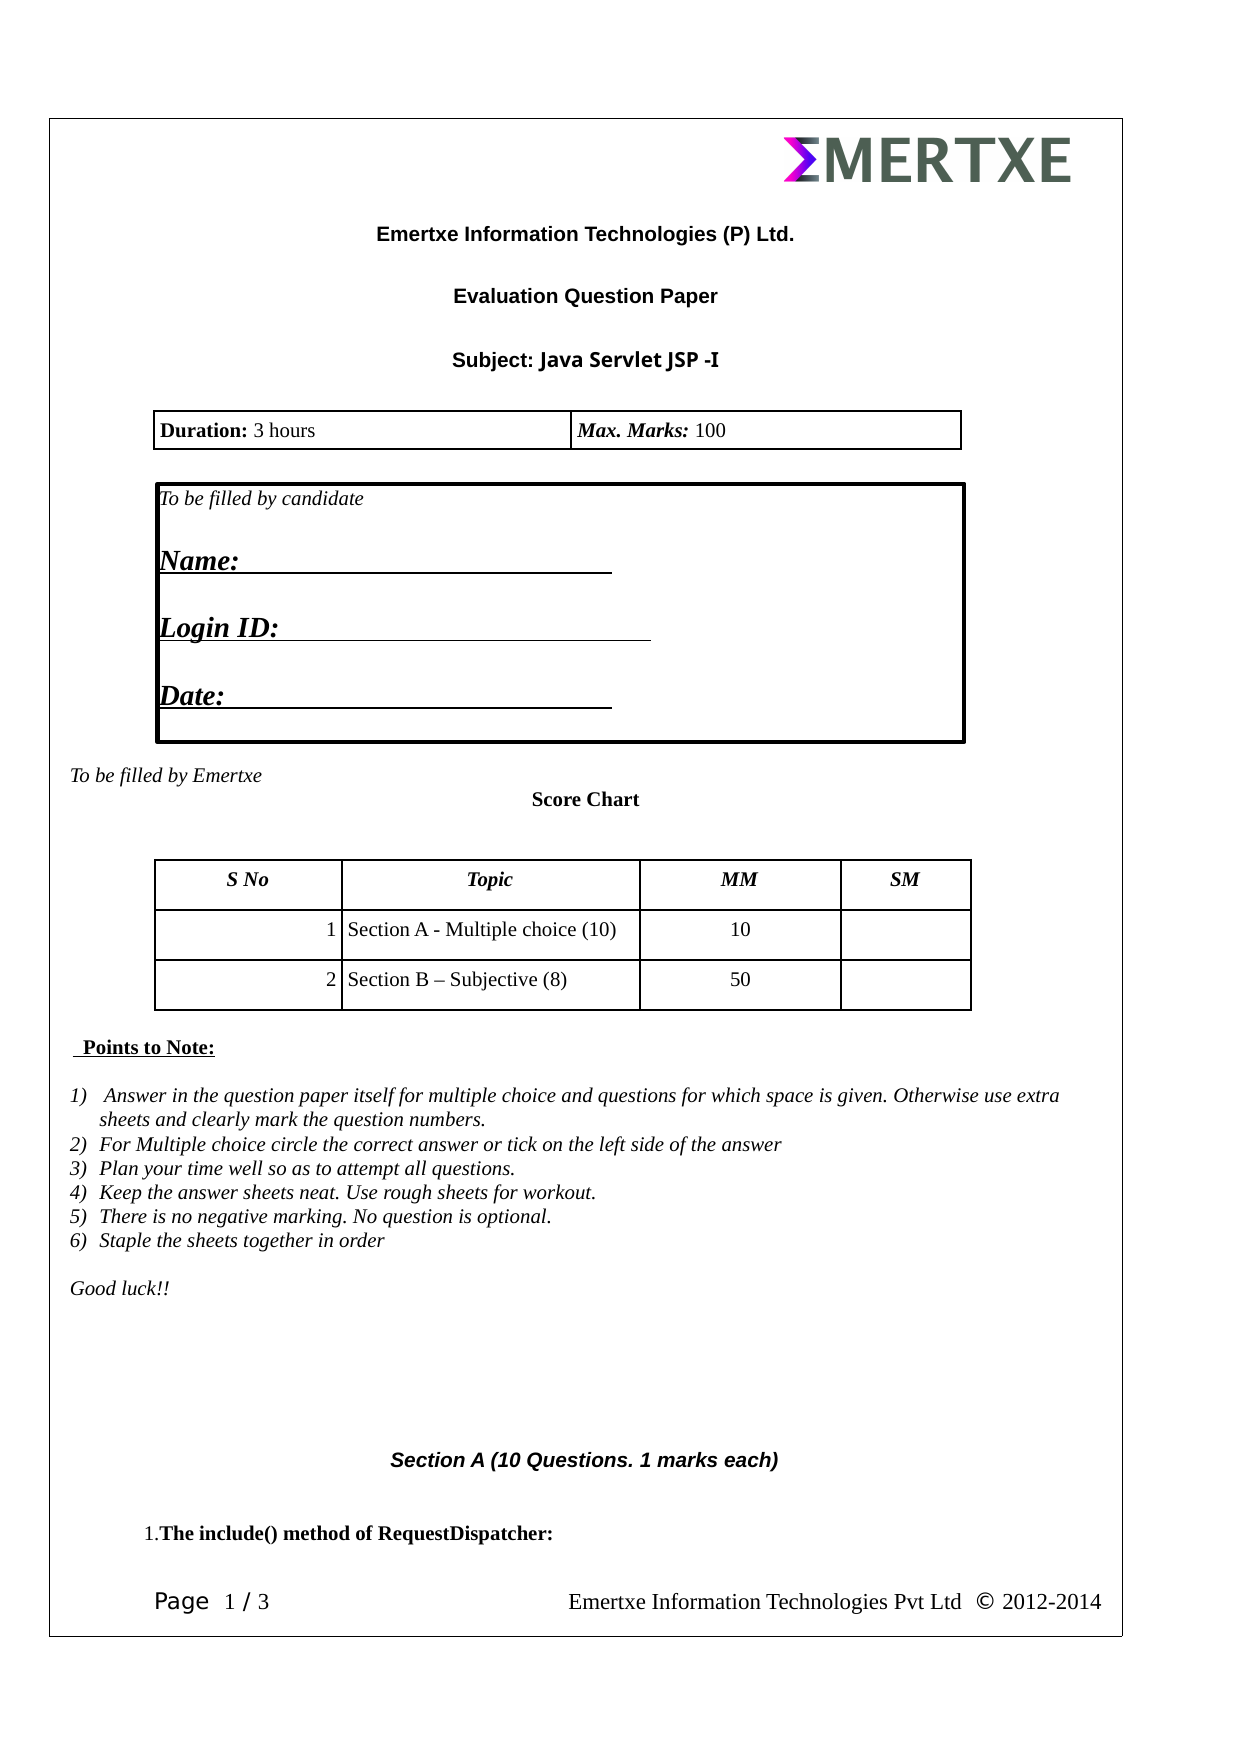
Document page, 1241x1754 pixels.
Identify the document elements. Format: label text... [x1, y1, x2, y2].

subtitle Emertxe Information Technologies (P) Ltd. [69, 222, 1101, 246]
text Points to Note: [72, 1035, 1101, 1059]
text Score Chart [69, 787, 1101, 811]
table_cell 1 [156, 911, 341, 959]
list Staple the sheets together in order [69, 1228, 1101, 1252]
table_header MM [641, 861, 840, 909]
list Answer in the question paper itself for multiple choice and questions for which space is given. Otherwise use extra sheets and clearly mark the question numbers. [69, 1083, 1101, 1131]
table_cell [842, 911, 970, 959]
list Plan your time well so as to attempt all questions. [69, 1156, 1101, 1179]
table_cell [842, 961, 970, 1009]
list Keep the answer sheets neat. Use rough sheets for workout. [69, 1179, 1101, 1204]
subtitle Section A (10 Questions. 1 marks each) [69, 1448, 1101, 1472]
list There is no negative marking. No question is optional. [69, 1204, 1101, 1228]
text To be filled by Emertxe [69, 762, 1101, 787]
table_header SM [842, 861, 970, 909]
subtitle Evaluation Question Paper [69, 283, 1101, 307]
picture [783, 137, 1071, 182]
table_cell 50 [641, 961, 840, 1009]
table_cell Section A - Multiple choice (10) [343, 911, 639, 959]
subtitle Subject: Java Servlet JSP -I [69, 345, 1101, 373]
table_cell 2 [156, 961, 341, 1009]
list For Multiple choice circle the correct answer or tick on the left side of the answer [69, 1131, 1101, 1156]
table_cell 10 [641, 911, 840, 959]
table_header Duration: 3 hours [155, 412, 570, 448]
table_header Max. Marks: 100 [572, 412, 960, 448]
text 1.The include() method of RequestDispatcher: [69, 1521, 1101, 1545]
table_header S No [156, 861, 341, 909]
text Good luck!! [69, 1276, 1101, 1300]
table_cell Section B – Subjective (8) [343, 961, 639, 1009]
table_header Topic [343, 861, 639, 909]
